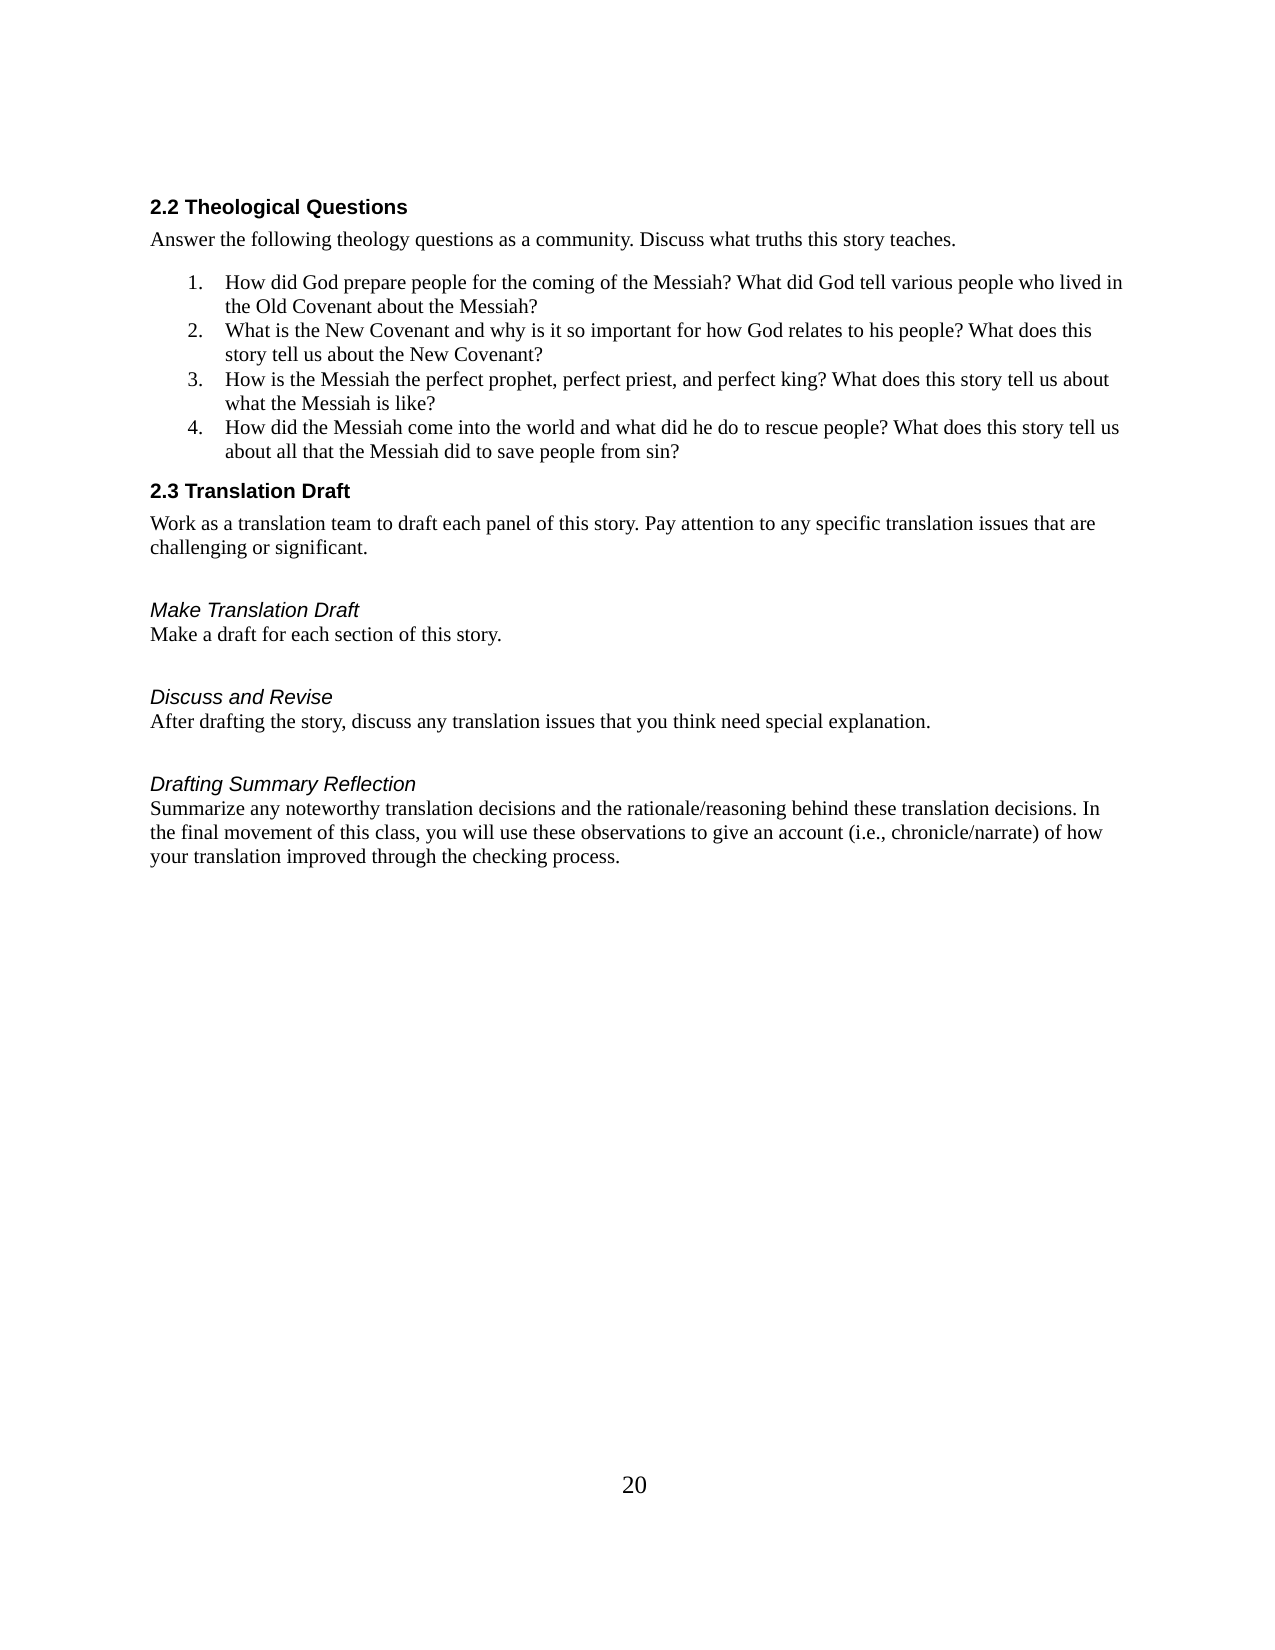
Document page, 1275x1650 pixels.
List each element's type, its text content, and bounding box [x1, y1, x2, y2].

text Make a draft for each section of this story. [150, 622, 1125, 646]
list What is the New Covenant and why is it so important for how God relates to his people? What does this story tell us about the New Covenant? [187, 318, 1125, 366]
text Work as a translation team to draft each panel of this story. Pay attention to any specific translation issues that are challenging or significant. [150, 511, 1125, 559]
subtitle Drafting Summary Reflection [150, 772, 1125, 796]
text Answer the following theology questions as a community. Discuss what truths this story teaches. [150, 227, 1125, 251]
subtitle Discuss and Revise [150, 685, 1125, 709]
list How did God prepare people for the coming of the Messiah? What did God tell various people who lived in the Old Covenant about the Messiah? [187, 270, 1125, 318]
subtitle 2.2 Theological Questions [150, 195, 1125, 219]
text Summarize any noteworthy translation decisions and the rationale/reasoning behind these translation decisions. In the final movement of this class, you will use these observations to give an account (i.e., chronicle/narrate) of how your translation improved through the checking process. [150, 796, 1125, 868]
list How is the Messiah the perfect prophet, perfect priest, and perfect king? What does this story tell us about what the Messiah is like? [187, 366, 1125, 414]
subtitle Make Translation Draft [150, 598, 1125, 622]
subtitle 2.3 Translation Draft [150, 479, 1125, 503]
list How did the Messiah come into the world and what did he do to rescue people? What does this story tell us about all that the Messiah did to save people from sin? [187, 414, 1125, 463]
text After drafting the story, discuss any translation issues that you think need special explanation. [150, 709, 1125, 733]
